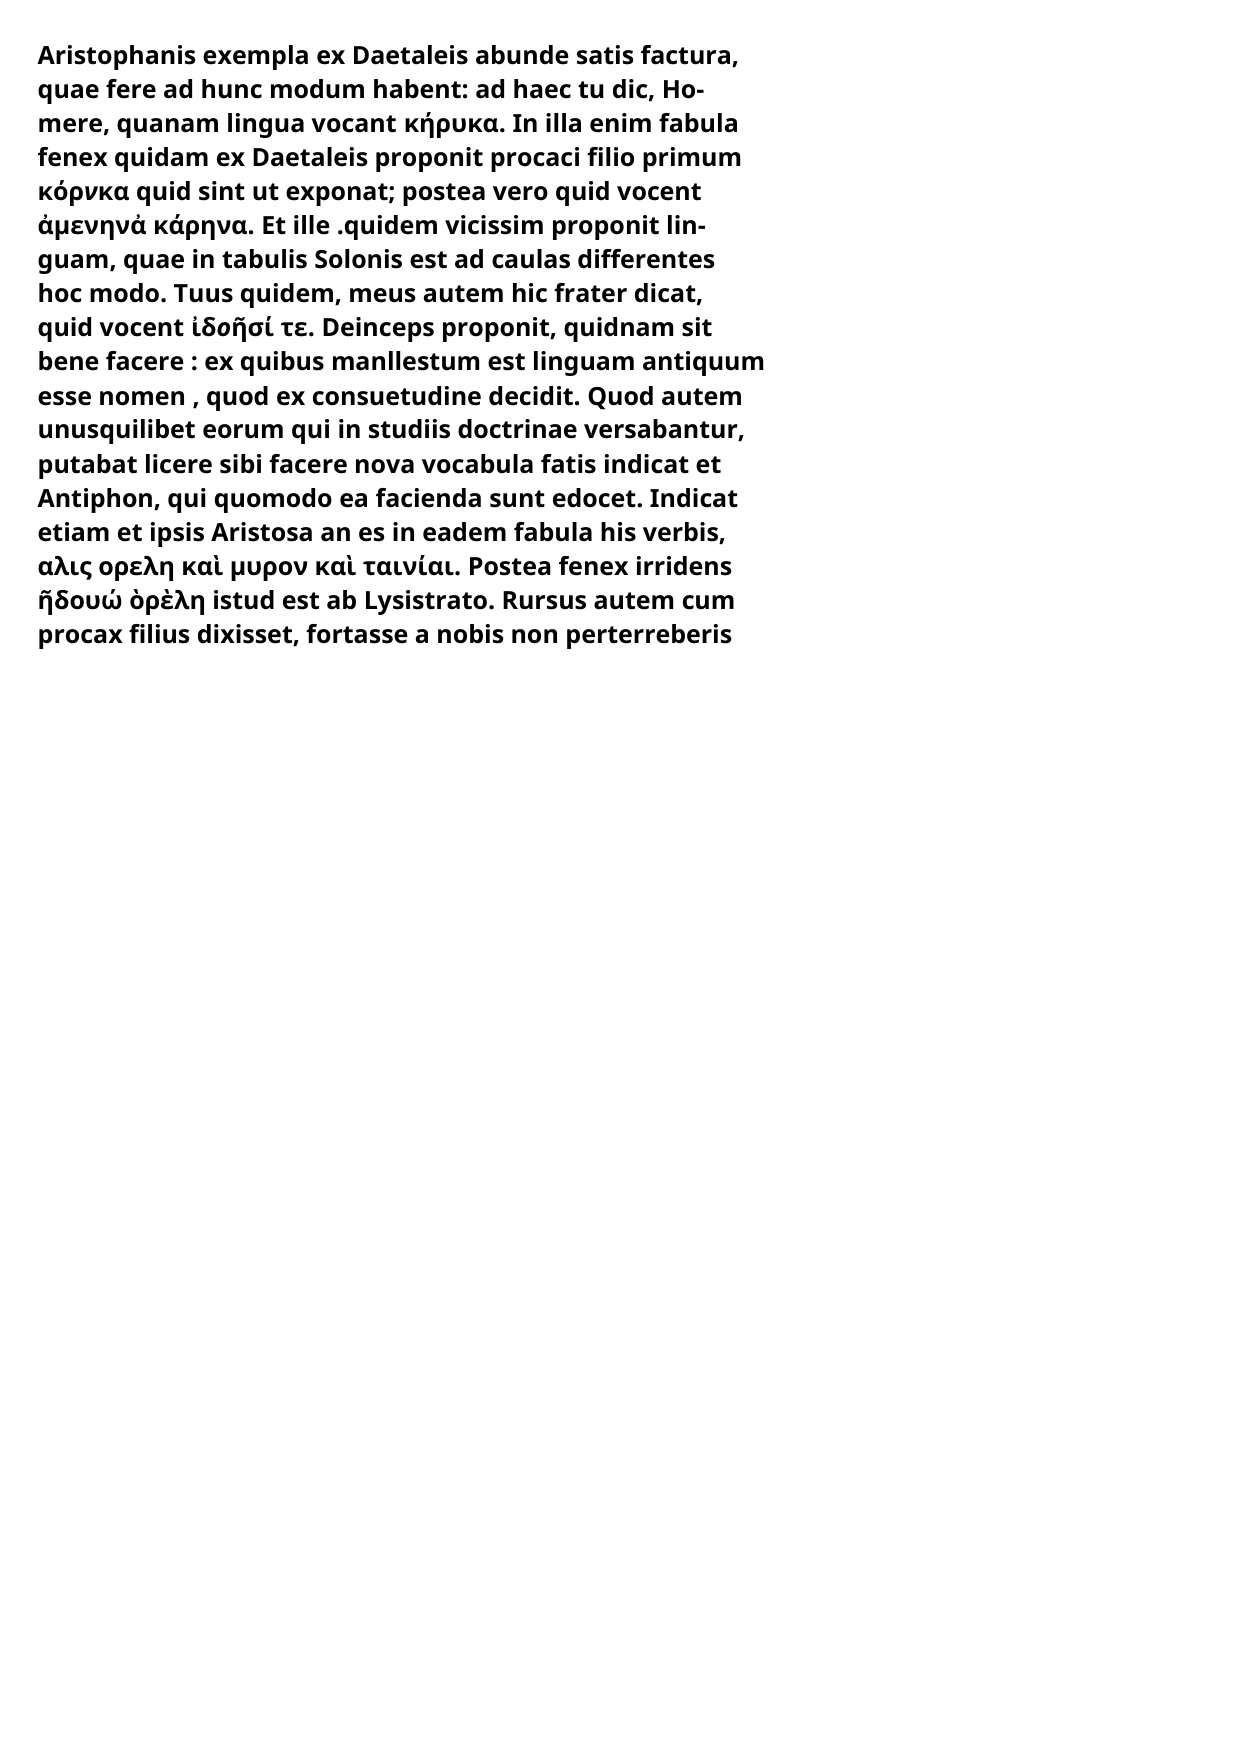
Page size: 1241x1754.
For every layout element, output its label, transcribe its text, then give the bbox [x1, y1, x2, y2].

text Aristophanis exempla ex Daetaleis abunde satis factura, quae fere ad hunc modum habent: ad haec tu dic, Ho- mere, quanam lingua vocant κήρυκα. In illa enim fabula fenex quidam ex Daetaleis proponit procaci filio primum κόρνκα quid sint ut exponat; postea vero quid vocent ἀμενηνἀ κάρηνα. Et ille .quidem vicissim proponit lin- guam, quae in tabulis Solonis est ad caulas differentes hoc modo. Tuus quidem, meus autem hic frater dicat, quid vocent ἰδοῆσί τε. Deinceps proponit, quidnam sit bene facere : ex quibus manllestum est linguam antiquum esse nomen , quod ex consuetudine decidit. Quod autem unusquilibet eorum qui in studiis doctrinae versabantur, putabat licere sibi facere nova vocabula fatis indicat et Antiphon, qui quomodo ea facienda sunt edocet. Indicat etiam et ipsis Aristosa an es in eadem fabula his verbis, αλις ορελη καὶ μυρον καὶ ταινίαι. Postea fenex irridens ῆδουώ ὸρὲλη istud est ab Lysistrato. Rursus autem cum procax filius dixisset, fortasse a nobis non perterreberis [37, 37, 1203, 651]
